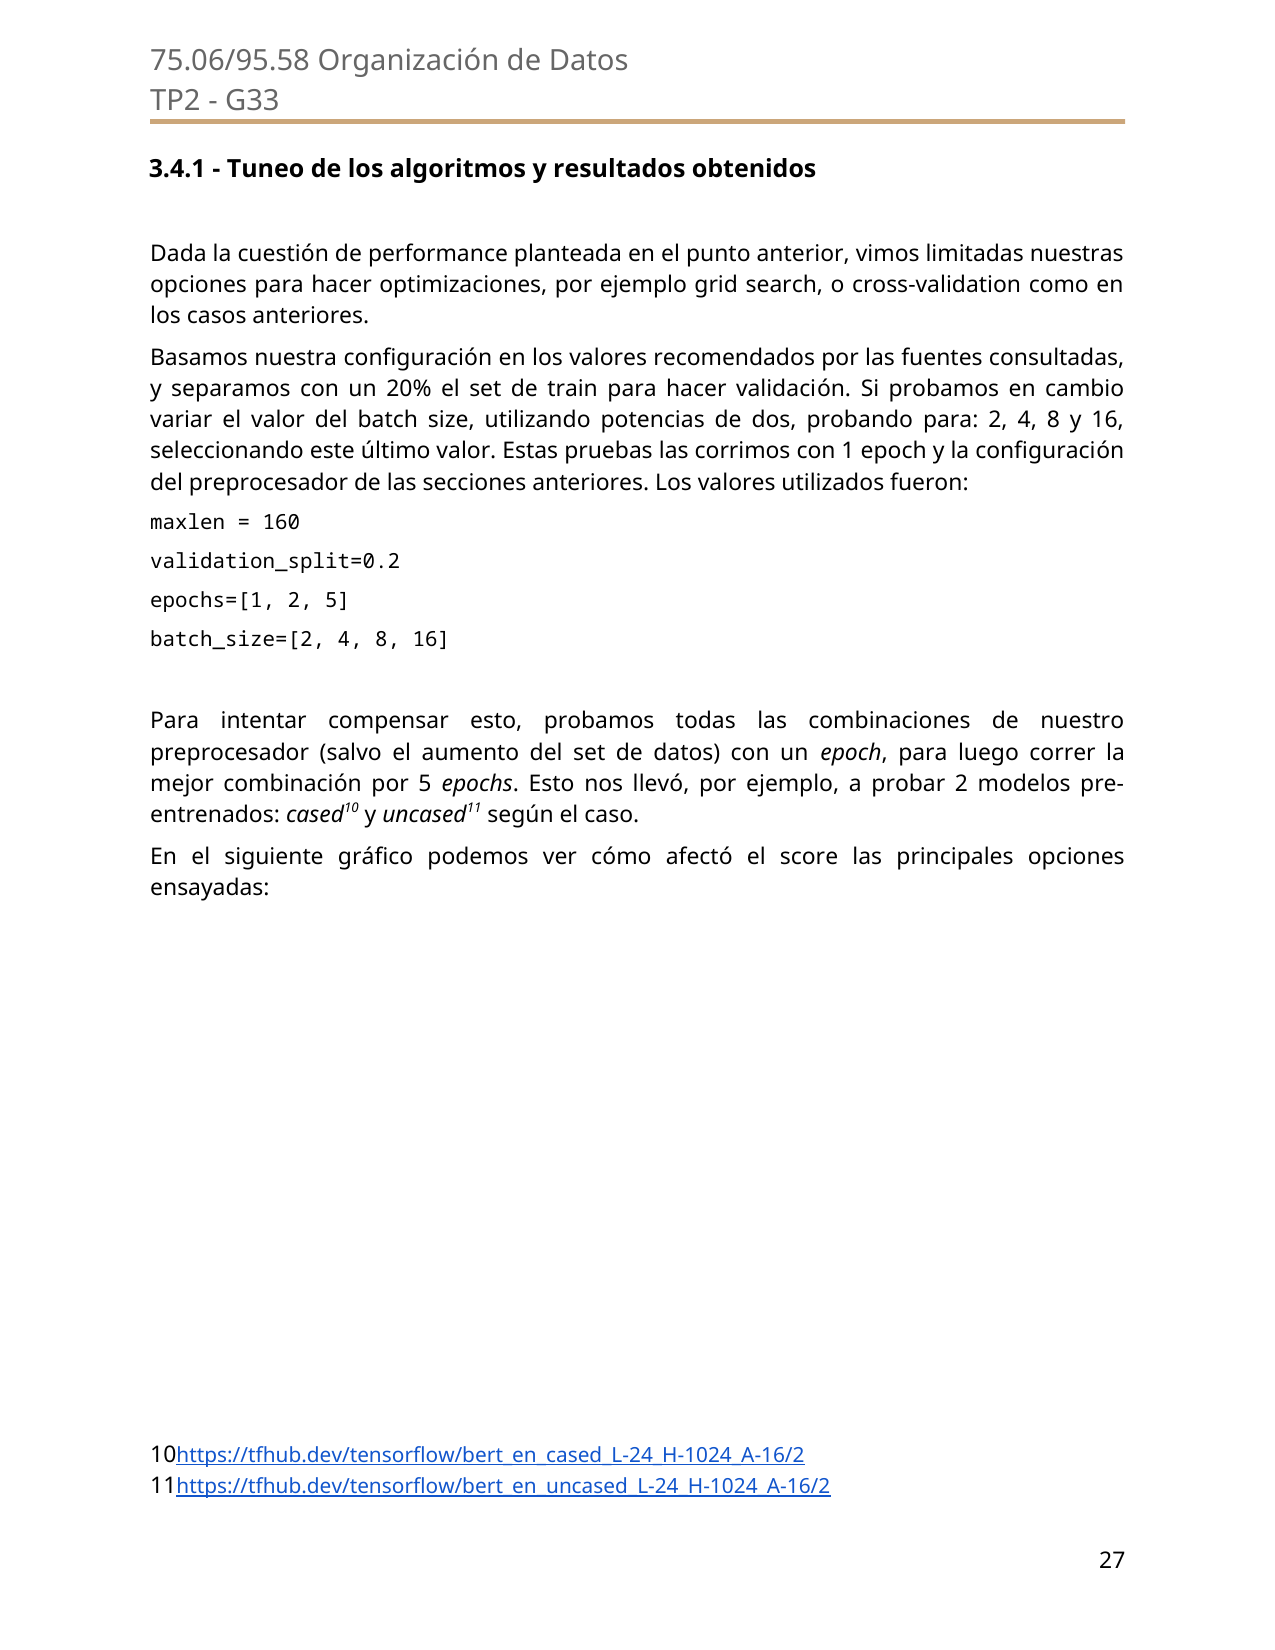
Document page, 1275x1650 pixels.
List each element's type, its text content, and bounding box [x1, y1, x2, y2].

subtitle 3.4.1 - Tuneo de los algoritmos y resultados obtenidos [148, 150, 1125, 184]
text En el siguiente gráfico podemos ver cómo afectó el score las principales opciones ensayadas: [150, 840, 1125, 902]
text batch_size=[2, 4, 8, 16] [150, 624, 1125, 652]
text https://tfhub.dev/tensorflow/bert_en_uncased_L-24_H-1024_A-16/2 [150, 1469, 1125, 1500]
text Dada la cuestión de performance planteada en el punto anterior, vimos limitadas nuestras opciones para hacer optimizaciones, por ejemplo grid search, o cross-validation como en los casos anteriores. [150, 236, 1125, 330]
picture [150, 119, 1125, 124]
text Para intentar compensar esto, probamos todas las combinaciones de nuestro preprocesador (salvo el aumento del set de datos) con un epoch, para luego correr la mejor combinación por 5 epochs. Esto nos llevó, por ejemplo, a probar 2 modelos pre-entrenados: cased y uncased según el caso. [150, 704, 1125, 829]
text epochs=[1, 2, 5] [150, 585, 1125, 613]
text Basamos nuestra configuración en los valores recomendados por las fuentes consultadas, y separamos con un 20% el set de train para hacer validación. Si probamos en cambio variar el valor del batch size, utilizando potencias de dos, probando para: 2, 4, 8 y 16, seleccionando este último valor. Estas pruebas las corrimos con 1 epoch y la configuración del preprocesador de las secciones anteriores. Los valores utilizados fueron: [150, 341, 1125, 497]
text validation_split=0.2 [150, 546, 1125, 574]
text https://tfhub.dev/tensorflow/bert_en_cased_L-24_H-1024_A-16/2 [150, 1437, 1125, 1469]
text maxlen = 160 [150, 507, 1125, 536]
